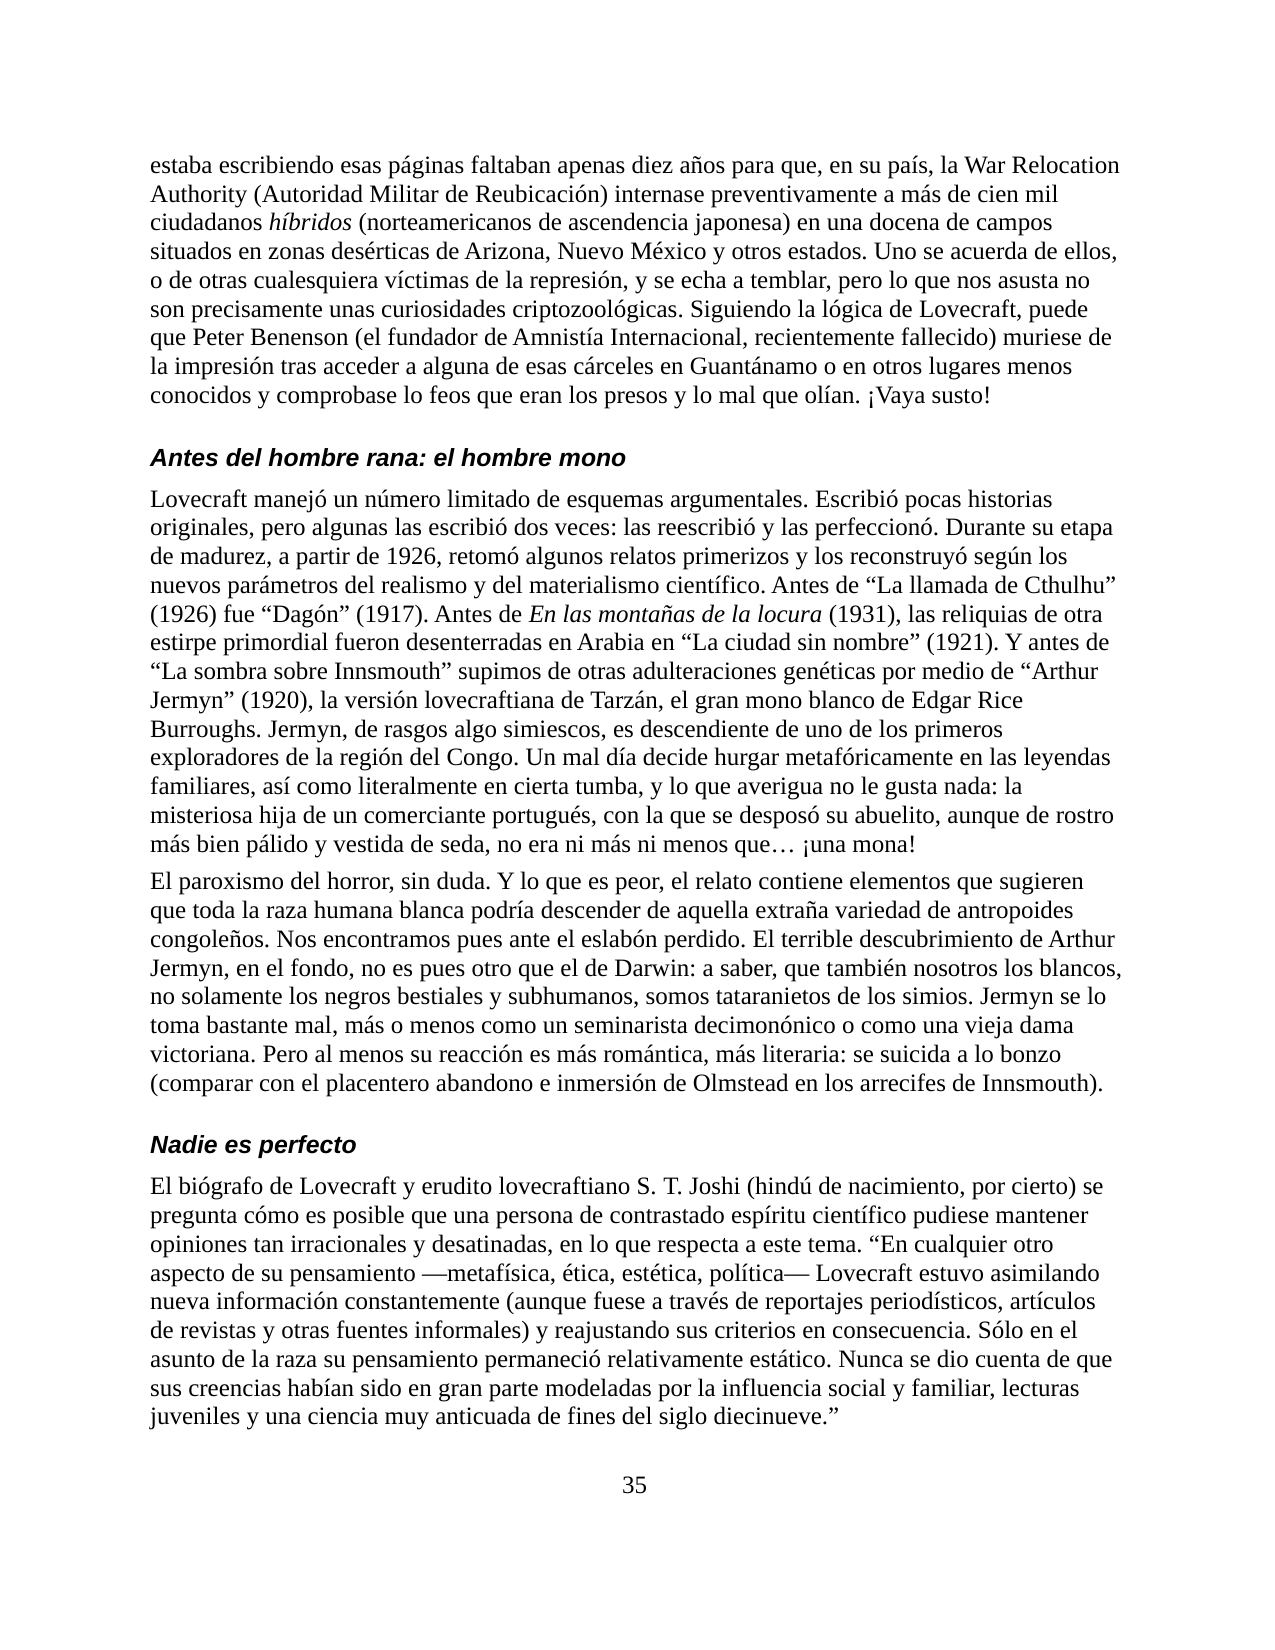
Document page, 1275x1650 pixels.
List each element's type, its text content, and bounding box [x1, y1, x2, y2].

text El paroxismo del horror, sin duda. Y lo que es peor, el relato contiene elementos que sugieren que toda la raza humana blanca podría descender de aquella extraña variedad de antropoides congoleños. Nos encontramos pues ante el eslabón perdido. El terrible descubrimiento de Arthur Jermyn, en el fondo, no es pues otro que el de Darwin: a saber, que también nosotros los blancos, no solamente los negros bestiales y subhumanos, somos tataranietos de los simios. Jermyn se lo toma bastante mal, más o menos como un seminarista decimonónico o como una vieja dama victoriana. Pero al menos su reacción es más romántica, más literaria: se suicida a lo bonzo (comparar con el placentero abandono e inmersión de Olmstead en los arrecifes de Innsmouth). [150, 866, 1125, 1096]
subtitle Nadie es perfecto [150, 1130, 1125, 1159]
text estaba escribiendo esas páginas faltaban apenas diez años para que, en su país, la War Relocation Authority (Autoridad Militar de Reubicación) internase preventivamente a más de cien mil ciudadanos híbridos (norteamericanos de ascendencia japonesa) en una docena de campos situados en zonas desérticas de Arizona, Nuevo México y otros estados. Uno se acuerda de ellos, o de otras cualesquiera víctimas de la represión, y se echa a temblar, pero lo que nos asusta no son precisamente unas curiosidades criptozoológicas. Siguiendo la lógica de Lovecraft, puede que Peter Benenson (el fundador de Amnistía Internacional, recientemente fallecido) muriese de la impresión tras acceder a alguna de esas cárceles en Guantánamo o en otros lugares menos conocidos y comprobase lo feos que eran los presos y lo mal que olían. ¡Vaya susto! [150, 150, 1125, 409]
subtitle Antes del hombre rana: el hombre mono [150, 443, 1125, 471]
text El biógrafo de Lovecraft y erudito lovecraftiano S. T. Joshi (hindú de nacimiento, por cierto) se pregunta cómo es posible que una persona de contrastado espíritu científico pudiese mantener opiniones tan irracionales y desatinadas, en lo que respecta a este tema. “En cualquier otro aspecto de su pensamiento —metafísica, ética, estética, política— Lovecraft estuvo asimilando nueva información constantemente (aunque fuese a través de reportajes periodísticos, artículos de revistas y otras fuentes informales) y reajustando sus criterios en consecuencia. Sólo en el asunto de la raza su pensamiento permaneció relativamente estático. Nunca se dio cuenta de que sus creencias habían sido en gran parte modeladas por la influencia social y familiar, lecturas juveniles y una ciencia muy anticuada de fines del siglo diecinueve.” [150, 1171, 1125, 1430]
text Lovecraft manejó un número limitado de esquemas argumentales. Escribió pocas historias originales, pero algunas las escribió dos veces: las reescribió y las perfeccionó. Durante su etapa de madurez, a partir de 1926, retomó algunos relatos primerizos y los reconstruyó según los nuevos parámetros del realismo y del materialismo científico. Antes de “La llamada de Cthulhu” (1926) fue “Dagón” (1917). Antes de En las montañas de la locura (1931), las reliquias de otra estirpe primordial fueron desenterradas en Arabia en “La ciudad sin nombre” (1921). Y antes de “La sombra sobre Innsmouth” supimos de otras adulteraciones genéticas por medio de “Arthur Jermyn” (1920), la versión lovecraftiana de Tarzán, el gran mono blanco de Edgar Rice Burroughs. Jermyn, de rasgos algo simiescos, es descendiente de uno de los primeros exploradores de la región del Congo. Un mal día decide hurgar metafóricamente en las leyendas familiares, así como literalmente en cierta tumba, y lo que averigua no le gusta nada: la misteriosa hija de un comerciante portugués, con la que se desposó su abuelito, aunque de rostro más bien pálido y vestida de seda, no era ni más ni menos que… ¡una mona! [150, 484, 1125, 857]
